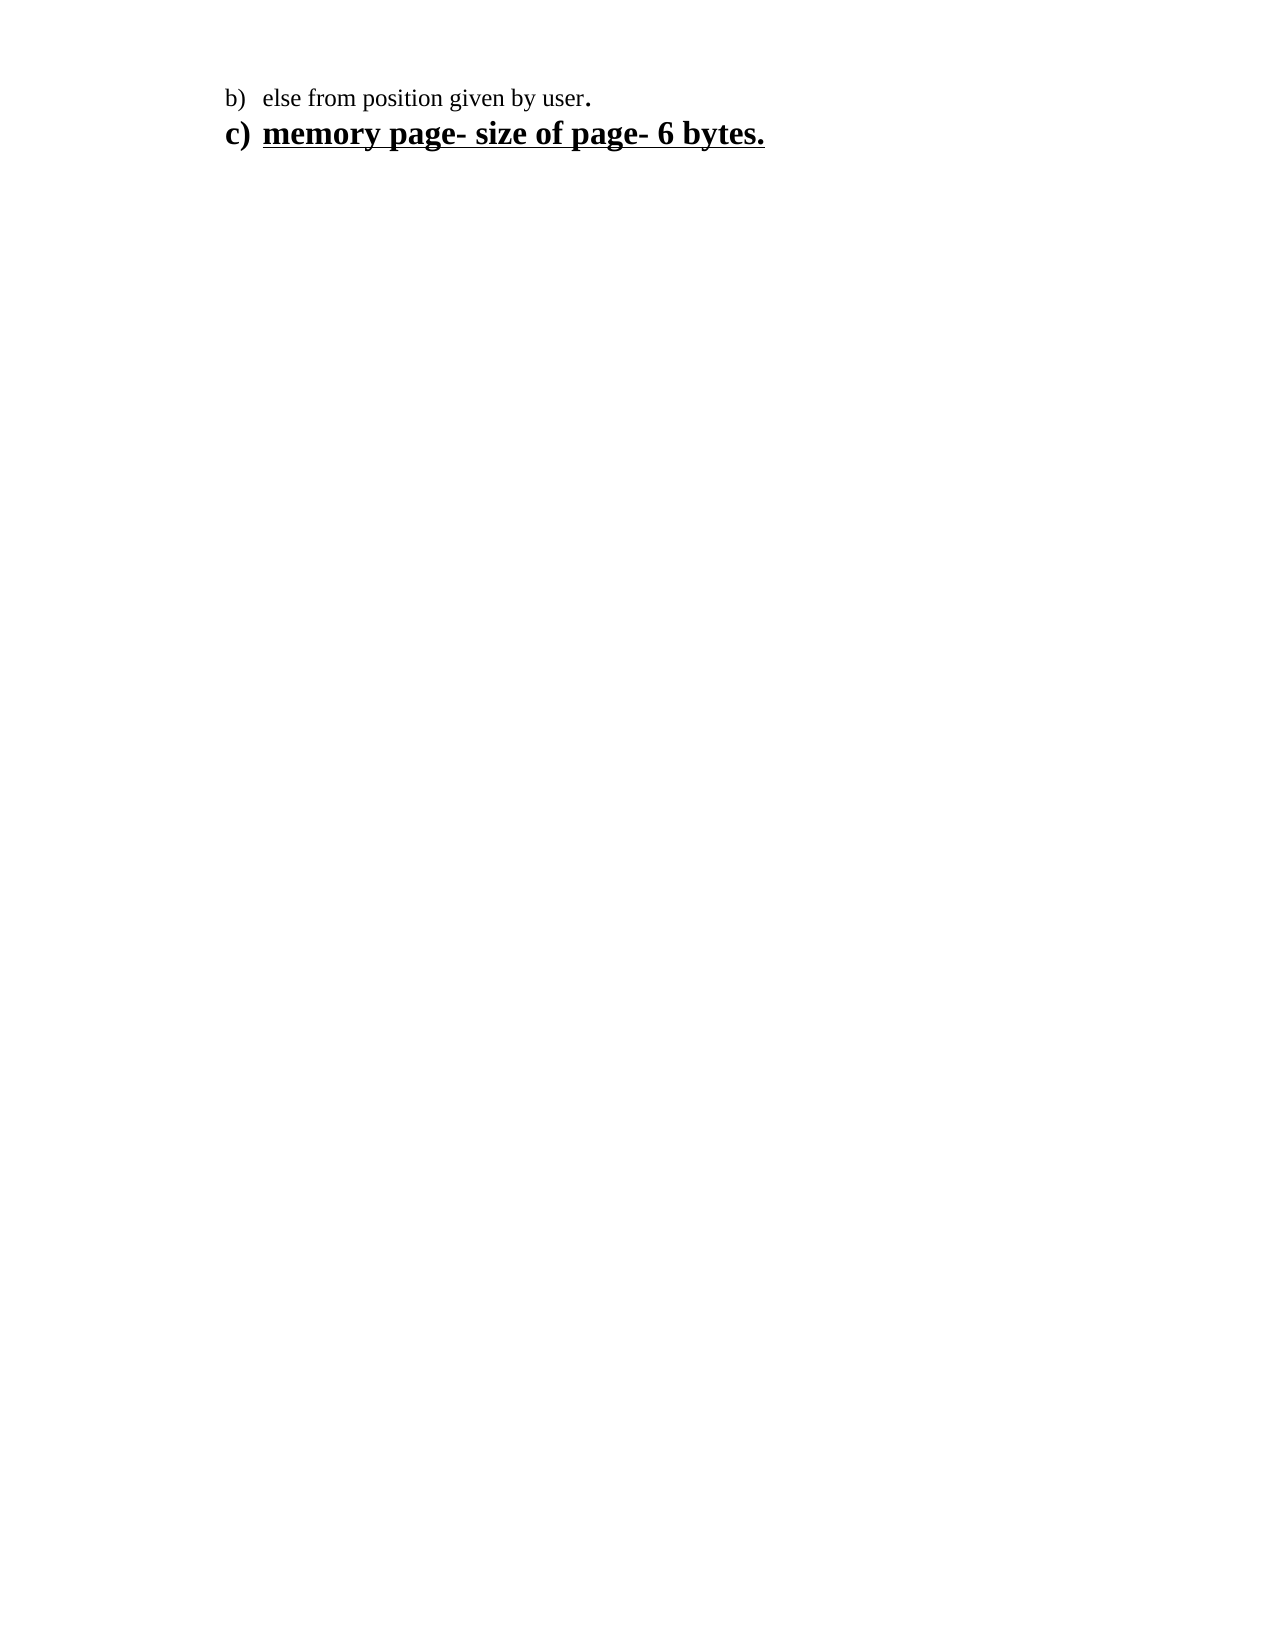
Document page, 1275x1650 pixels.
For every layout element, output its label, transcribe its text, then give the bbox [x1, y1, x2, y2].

list else from position given by user. [225, 75, 1200, 113]
list memory page- size of page- 6 bytes. [225, 113, 1200, 152]
